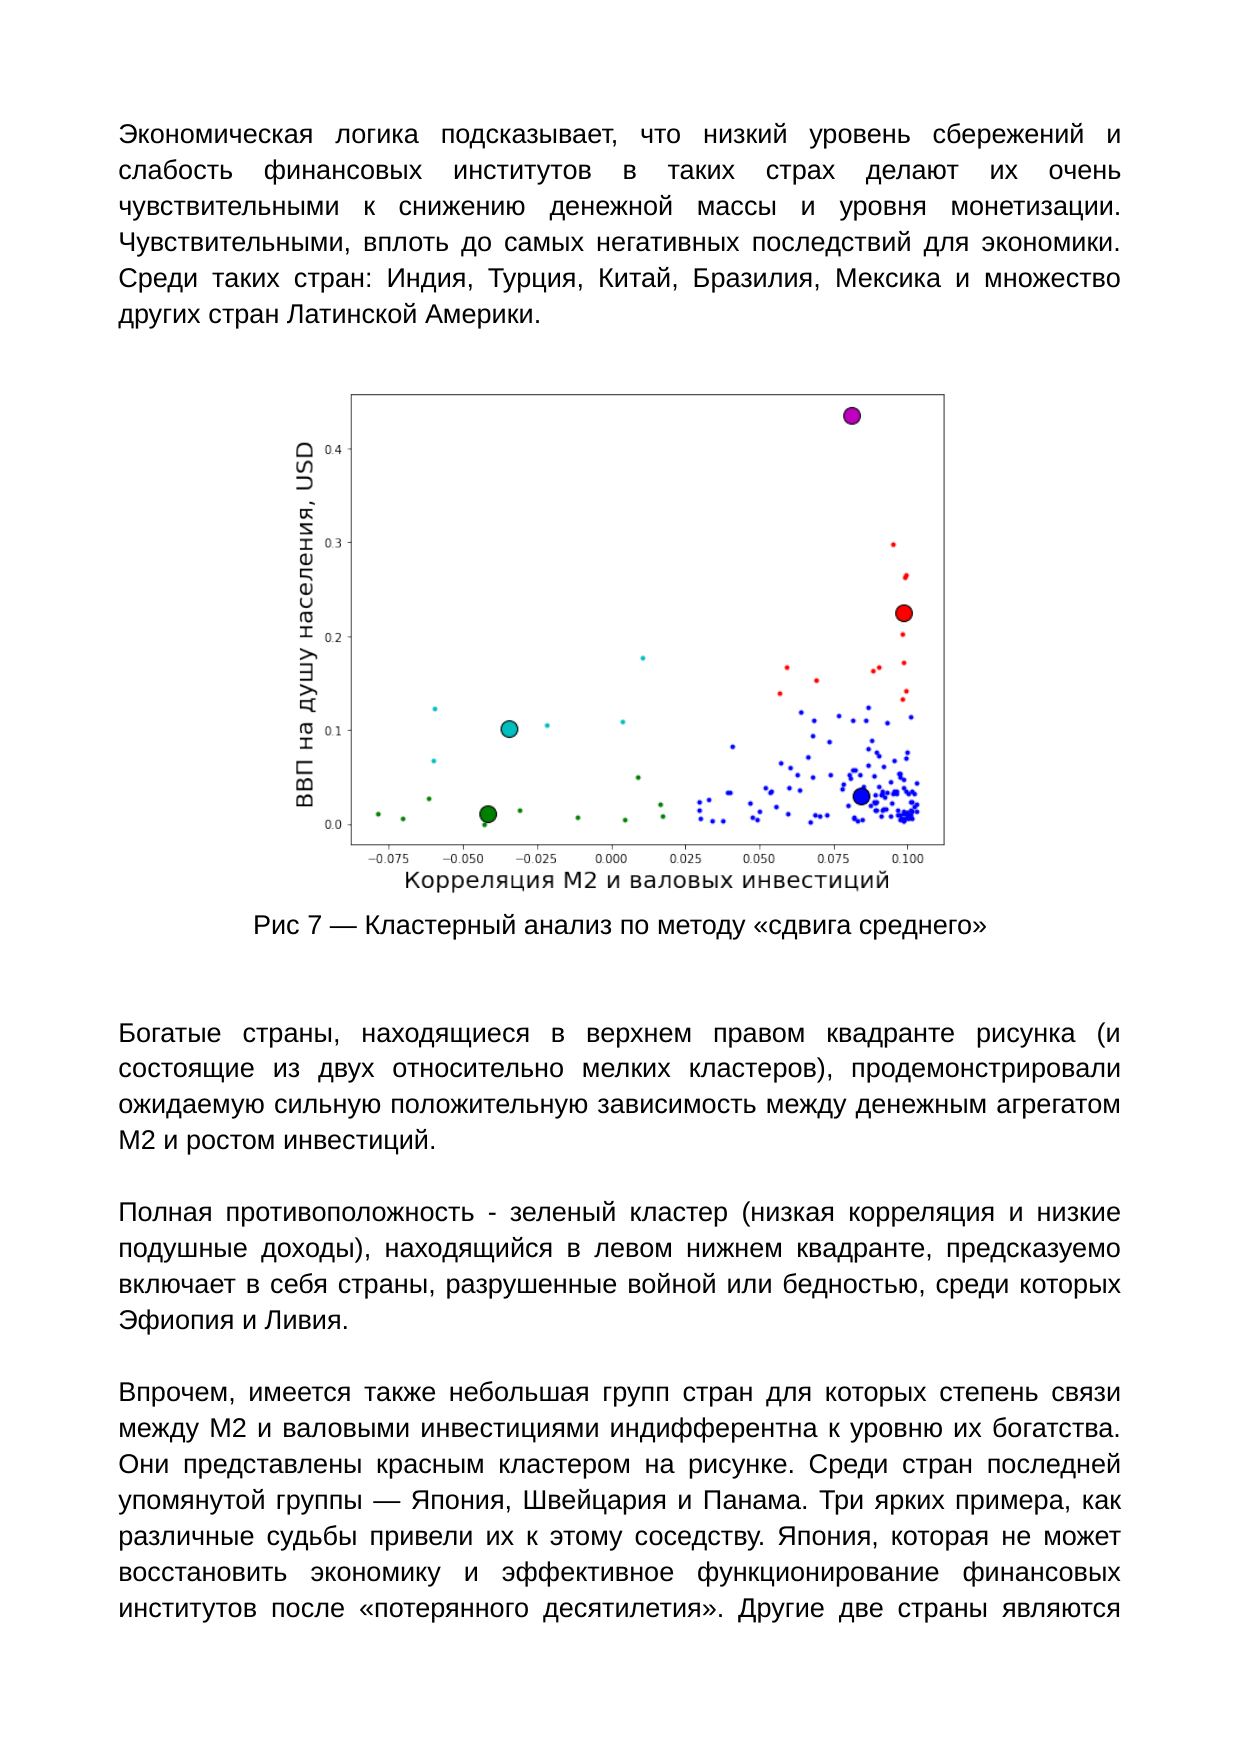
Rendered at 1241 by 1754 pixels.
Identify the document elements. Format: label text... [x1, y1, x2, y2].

text Богатые страны, находящиеся в верхнем правом квадранте рисунка (и состоящие из двух относительно мелких кластеров), продемонстрировали ожидаемую сильную положительную зависимость между денежным агрегатом М2 и ростом инвестиций. [118, 1017, 1122, 1156]
text Рис 7 — Кластерный анализ по методу «сдвига среднего» [118, 909, 1122, 940]
text Полная противоположность - зеленый кластер (низкая корреляция и низкие подушные доходы), находящийся в левом нижнем квадранте, предсказуемо включает в себя страны, разрушенные войной или бедностью, среди которых Эфиопия и Ливия. [118, 1196, 1122, 1335]
text Впрочем, имеется также небольшая групп стран для которых степень связи между М2 и валовыми инвестициями индифферентна к уровню их богатства. Они представлены красным кластером на рисунке. Среди стран последней упомянутой группы — Япония, Швейцария и Панама. Три ярких примера, как различные судьбы привели их к этому соседству. Япония, которая не может восстановить экономику и эффективное функционирование финансовых институтов после «потерянного десятилетия». Другие две страны являются [118, 1376, 1122, 1623]
text Экономическая логика подсказывает, что низкий уровень сбережений и слабость финансовых институтов в таких страх делают их очень чувствительными к снижению денежной массы и уровня монетизации. Чувствительными, вплоть до самых негативных последствий для экономики. Среди таких стран: Индия, Турция, Китай, Бразилия, Мексика и множество других стран Латинской Америки. [118, 118, 1122, 329]
picture [288, 388, 952, 900]
